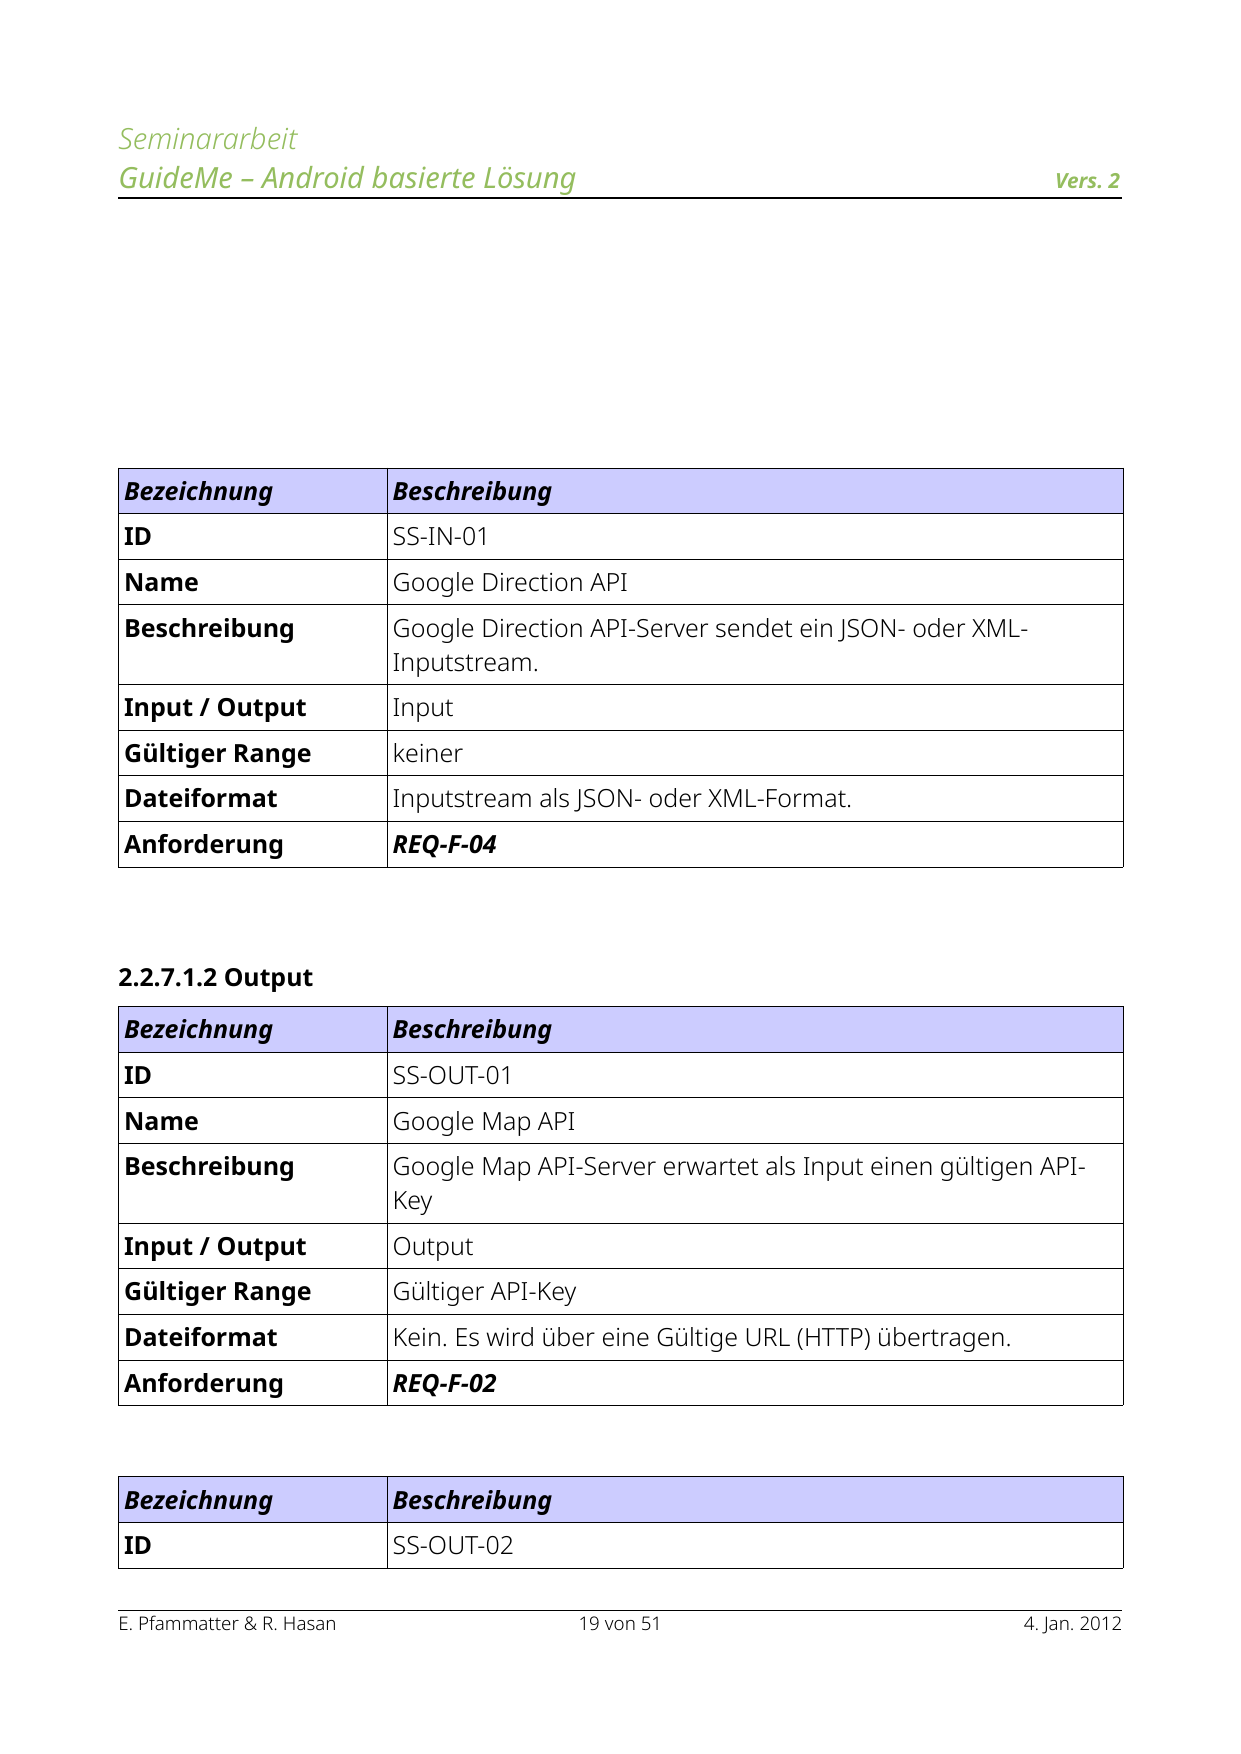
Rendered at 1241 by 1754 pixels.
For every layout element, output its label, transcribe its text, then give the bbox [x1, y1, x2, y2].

table_cell Dateiformat [119, 776, 387, 821]
table_cell Beschreibung [119, 605, 387, 684]
table_cell Gültiger Range [119, 1269, 387, 1314]
table_cell Gültiger API-Key [388, 1269, 1123, 1314]
table_cell SS-OUT-02 [388, 1523, 1123, 1568]
table_cell REQ-F-04 [388, 822, 1123, 867]
table_cell Gültiger Range [119, 731, 387, 775]
table_cell Kein. Es wird über eine Gültige URL (HTTP) übertragen. [388, 1315, 1123, 1359]
table_cell ID [119, 514, 387, 559]
table_cell Google Direction API-Server sendet ein JSON- oder XML-Inputstream. [388, 605, 1123, 684]
table_cell Google Map API-Server erwartet als Input einen gültigen API-Key [388, 1144, 1123, 1223]
table_header Bezeichnung [119, 1007, 387, 1052]
table_cell ID [119, 1523, 387, 1568]
table_cell Anforderung [119, 822, 387, 867]
table_header Beschreibung [388, 469, 1123, 513]
table_cell Input [388, 685, 1123, 730]
table_header Beschreibung [388, 1477, 1123, 1522]
table_cell Name [119, 1098, 387, 1143]
table_cell Input / Output [119, 685, 387, 730]
table_header Bezeichnung [119, 1477, 387, 1522]
table_cell Inputstream als JSON- oder XML-Format. [388, 776, 1123, 821]
table_cell Anforderung [119, 1361, 387, 1405]
table_cell REQ-F-02 [388, 1361, 1123, 1405]
table_cell Dateiformat [119, 1315, 387, 1359]
table_cell SS-IN-01 [388, 514, 1123, 559]
table_cell Output [388, 1224, 1123, 1268]
table_cell keiner [388, 731, 1123, 775]
table_header Bezeichnung [119, 469, 387, 513]
table_cell Beschreibung [119, 1144, 387, 1223]
table_cell Name [119, 560, 387, 604]
table_cell Google Direction API [388, 560, 1123, 604]
table_header Beschreibung [388, 1007, 1123, 1052]
table_cell Google Map API [388, 1098, 1123, 1143]
table_cell Input / Output [119, 1224, 387, 1268]
subtitle 2.2.7.1.2 Output [118, 960, 1122, 993]
table_cell ID [119, 1053, 387, 1097]
table_cell SS-OUT-01 [388, 1053, 1123, 1097]
